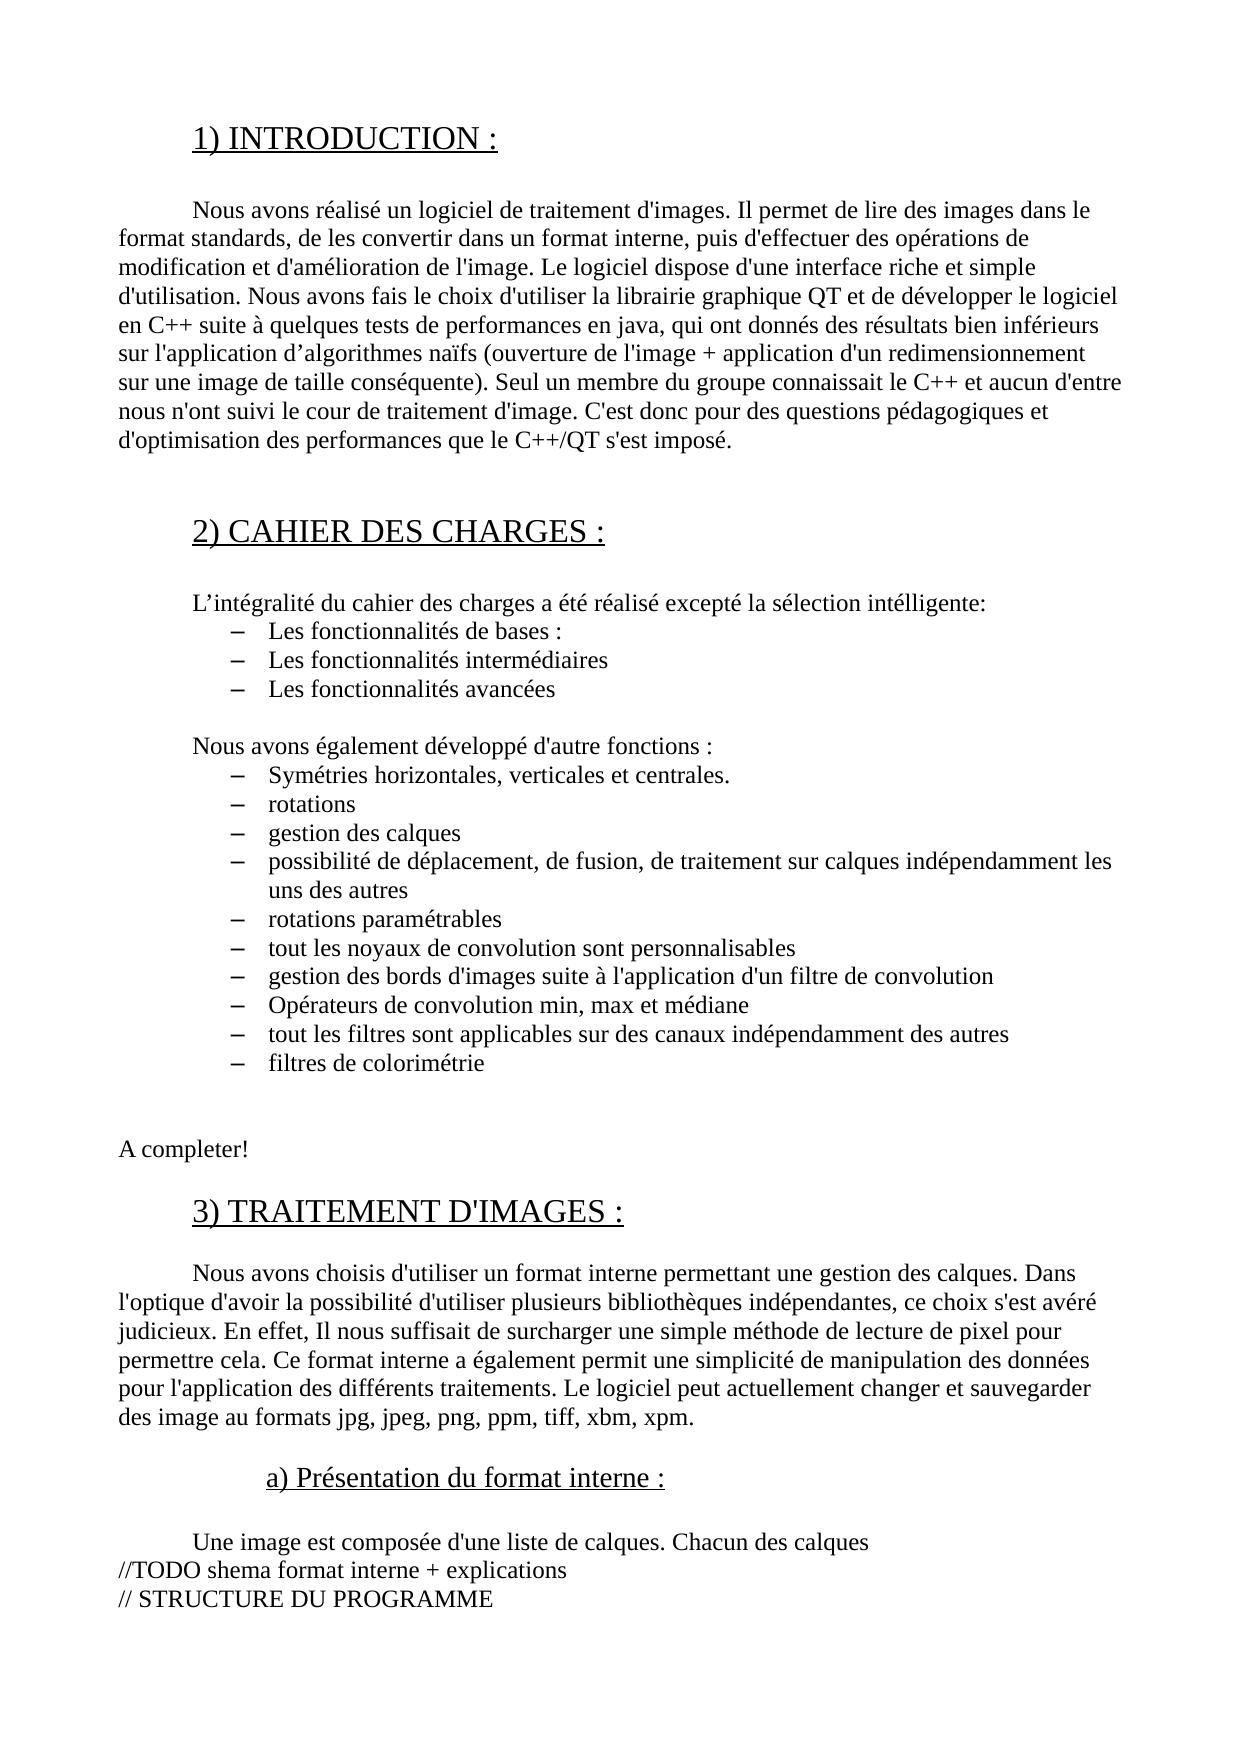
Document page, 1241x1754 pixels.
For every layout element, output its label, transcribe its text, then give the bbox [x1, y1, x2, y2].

text L’intégralité du cahier des charges a été réalisé excepté la sélection intélligente: [118, 588, 1122, 616]
list Symétries horizontales, verticales et centrales. [231, 760, 1122, 789]
list rotations [231, 789, 1122, 818]
text Nous avons réalisé un logiciel de traitement d'images. Il permet de lire des images dans le format standards, de les convertir dans un format interne, puis d'effectuer des opérations de modification et d'amélioration de l'image. Le logiciel dispose d'une interface riche et simple d'utilisation. Nous avons fais le choix d'utiliser la librairie graphique QT et de développer le logiciel en C++ suite à quelques tests de performances en java, qui ont donnés des résultats bien inférieurs sur l'application d’algorithmes naïfs (ouverture de l'image + application d'un redimensionnement sur une image de taille conséquente). Seul un membre du groupe connaissait le C++ et aucun d'entre nous n'ont suivi le cour de traitement d'image. C'est donc pour des questions pédagogiques et d'optimisation des performances que le C++/QT s'est imposé. [118, 195, 1122, 453]
text 1) INTRODUCTION : [118, 118, 1122, 156]
text 3) TRAITEMENT D'IMAGES : [118, 1191, 1122, 1230]
text //TODO shema format interne + explications [118, 1556, 1122, 1584]
list rotations paramétrables [231, 904, 1122, 933]
text Une image est composée d'une liste de calques. Chacun des calques [118, 1527, 1122, 1556]
text // STRUCTURE DU PROGRAMME [118, 1584, 1122, 1613]
list Les fonctionnalités avancées [231, 674, 1122, 703]
list Les fonctionnalités intermédiaires [231, 645, 1122, 674]
list gestion des calques [231, 818, 1122, 846]
list possibilité de déplacement, de fusion, de traitement sur calques indépendamment les uns des autres [231, 846, 1122, 904]
text Nous avons également développé d'autre fonctions : [118, 731, 1122, 760]
text Nous avons choisis d'utiliser un format interne permettant une gestion des calques. Dans l'optique d'avoir la possibilité d'utiliser plusieurs bibliothèques indépendantes, ce choix s'est avéré judicieux. En effet, Il nous suffisait de surcharger une simple méthode de lecture de pixel pour permettre cela. Ce format interne a également permit une simplicité de manipulation des données pour l'application des différents traitements. Le logiciel peut actuellement changer et sauvegarder des image au formats jpg, jpeg, png, ppm, tiff, xbm, xpm. [118, 1258, 1122, 1431]
list gestion des bords d'images suite à l'application d'un filtre de convolution [231, 961, 1122, 990]
text 2) CAHIER DES CHARGES : [118, 511, 1122, 549]
text A completer! [118, 1134, 1122, 1163]
list filtres de colorimétrie [231, 1048, 1122, 1076]
list Les fonctionnalités de bases : [231, 616, 1122, 645]
list tout les filtres sont applicables sur des canaux indépendamment des autres [231, 1019, 1122, 1048]
list Opérateurs de convolution min, max et médiane [231, 990, 1122, 1019]
list tout les noyaux de convolution sont personnalisables [231, 933, 1122, 961]
text a) Présentation du format interne : [118, 1460, 1122, 1493]
